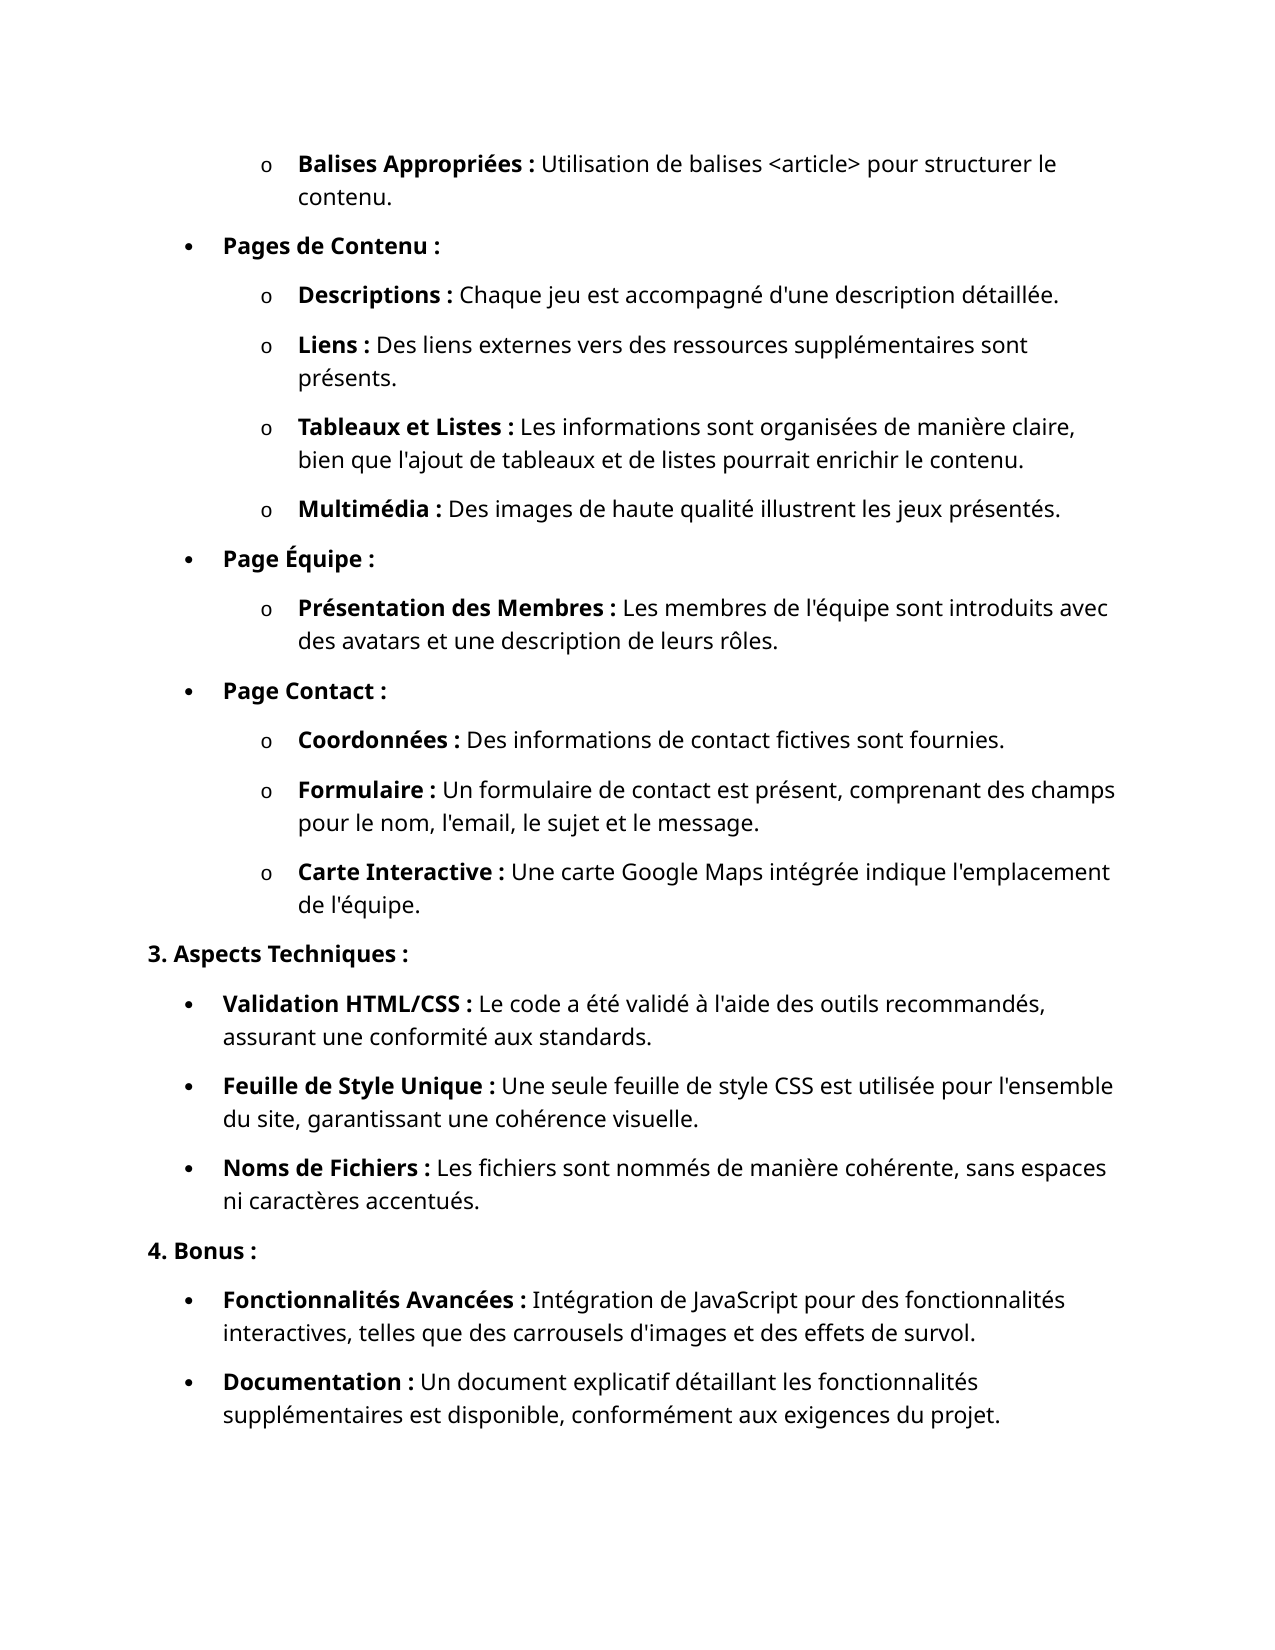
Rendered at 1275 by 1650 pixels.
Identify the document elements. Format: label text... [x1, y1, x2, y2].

list Liens : Des liens externes vers des ressources supplémentaires sont présents. [260, 329, 1127, 393]
list Noms de Fichiers : Les fichiers sont nommés de manière cohérente, sans espaces ni caractères accentués. [185, 1152, 1127, 1216]
text 4. Bonus : [148, 1234, 1127, 1266]
list Validation HTML/CSS : Le code a été validé à l'aide des outils recommandés, assurant une conformité aux standards. [185, 988, 1127, 1052]
list Feuille de Style Unique : Une seule feuille de style CSS est utilisée pour l'ensemble du site, garantissant une cohérence visuelle. [185, 1070, 1127, 1134]
list Carte Interactive : Une carte Google Maps intégrée indique l'emplacement de l'équipe. [260, 856, 1127, 920]
list Présentation des Membres : Les membres de l'équipe sont introduits avec des avatars et une description de leurs rôles. [260, 592, 1127, 656]
list Page Équipe : [185, 543, 1127, 574]
list Balises Appropriées : Utilisation de balises <article> pour structurer le contenu. [260, 148, 1127, 212]
text 3. Aspects Techniques : [148, 938, 1127, 969]
list Tableaux et Listes : Les informations sont organisées de manière claire, bien que l'ajout de tableaux et de listes pourrait enrichir le contenu. [260, 411, 1127, 475]
list Descriptions : Chaque jeu est accompagné d'une description détaillée. [260, 279, 1127, 311]
list Fonctionnalités Avancées : Intégration de JavaScript pour des fonctionnalités interactives, telles que des carrousels d'images et des effets de survol. [185, 1284, 1127, 1348]
list Page Contact : [185, 675, 1127, 706]
list Multimédia : Des images de haute qualité illustrent les jeux présentés. [260, 493, 1127, 525]
list Documentation : Un document explicatif détaillant les fonctionnalités supplémentaires est disponible, conformément aux exigences du projet. [185, 1366, 1127, 1430]
list Coordonnées : Des informations de contact fictives sont fournies. [260, 724, 1127, 755]
list Pages de Contenu : [185, 230, 1127, 261]
list Formulaire : Un formulaire de contact est présent, comprenant des champs pour le nom, l'email, le sujet et le message. [260, 774, 1127, 838]
